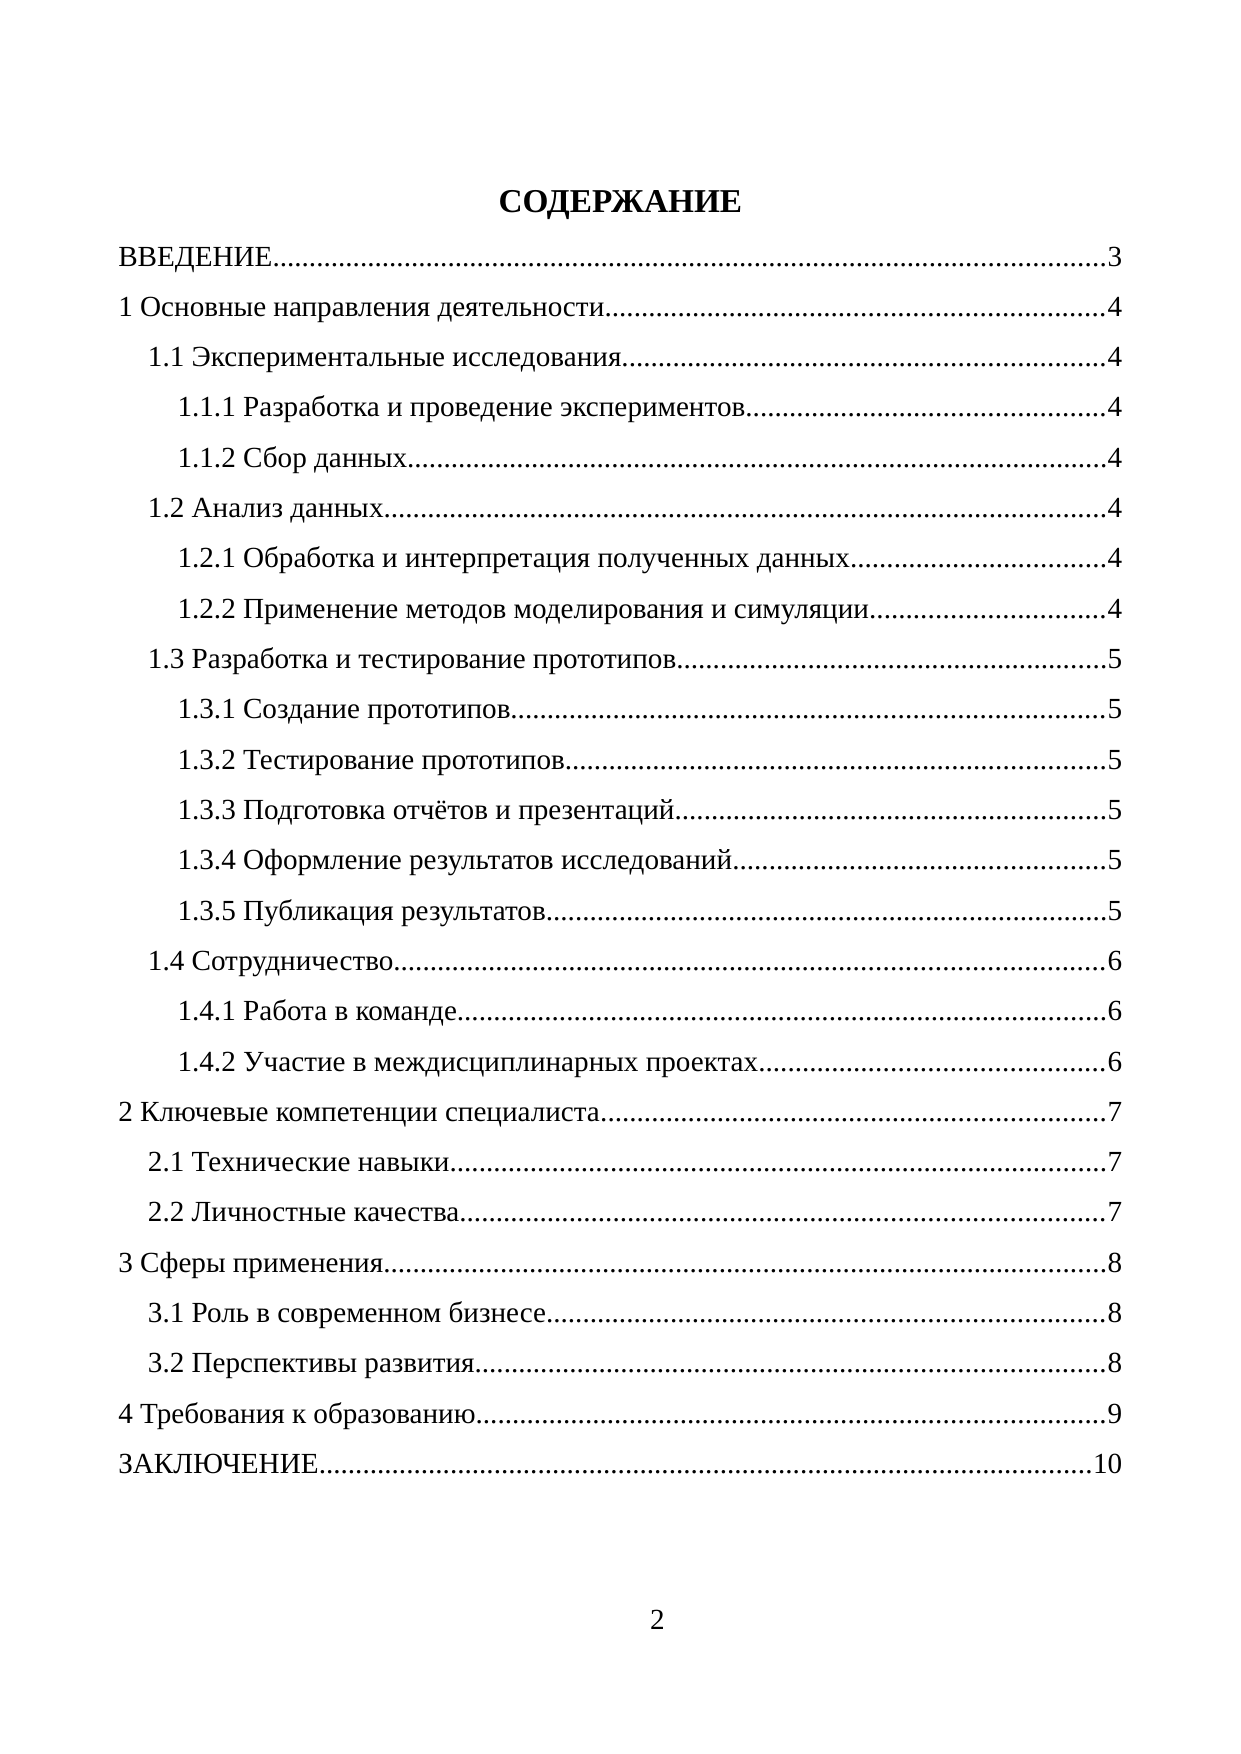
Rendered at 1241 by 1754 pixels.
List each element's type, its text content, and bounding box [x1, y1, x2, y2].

text 3 Сферы применения 8 [118, 1245, 1122, 1278]
text 1.3.3 Подготовка отчётов и презентаций 5 [177, 792, 1122, 826]
text 1.1.1 Разработка и проведение экспериментов 4 [177, 389, 1122, 423]
text 1.2 Анализ данных 4 [148, 490, 1122, 524]
text 2 Ключевые компетенции специалиста 7 [118, 1094, 1122, 1127]
text 1.1 Экспериментальные исследования 4 [148, 339, 1122, 373]
text 1 Основные направления деятельности 4 [118, 289, 1122, 322]
text 1.4 Сотрудничество 6 [148, 943, 1122, 977]
text 1.2.2 Применение методов моделирования и симуляции 4 [177, 591, 1122, 624]
text ЗАКЛЮЧЕНИЕ 10 [118, 1446, 1122, 1480]
text 1.3.1 Создание прототипов 5 [177, 691, 1122, 725]
text 1.3 Разработка и тестирование прототипов 5 [148, 641, 1122, 675]
text 2.1 Технические навыки 7 [148, 1144, 1122, 1178]
text 1.3.4 Оформление результатов исследований 5 [177, 842, 1122, 876]
text 1.3.2 Тестирование прототипов 5 [177, 742, 1122, 775]
text 1.2.1 Обработка и интерпретация полученных данных 4 [177, 541, 1122, 574]
text 1.4.1 Работа в команде 6 [177, 993, 1122, 1027]
text 1.1.2 Сбор данных 4 [177, 440, 1122, 473]
text 3.2 Перспективы развития 8 [148, 1346, 1122, 1379]
text ВВЕДЕНИЕ 3 [118, 239, 1122, 272]
text 4 Требования к образованию 9 [118, 1396, 1122, 1429]
subtitle Содержание [118, 181, 1122, 219]
text 2.2 Личностные качества 7 [148, 1194, 1122, 1228]
text 1.4.2 Участие в междисциплинарных проектах 6 [177, 1044, 1122, 1077]
text 3.1 Роль в современном бизнесе 8 [148, 1295, 1122, 1329]
text 1.3.5 Публикация результатов 5 [177, 893, 1122, 926]
